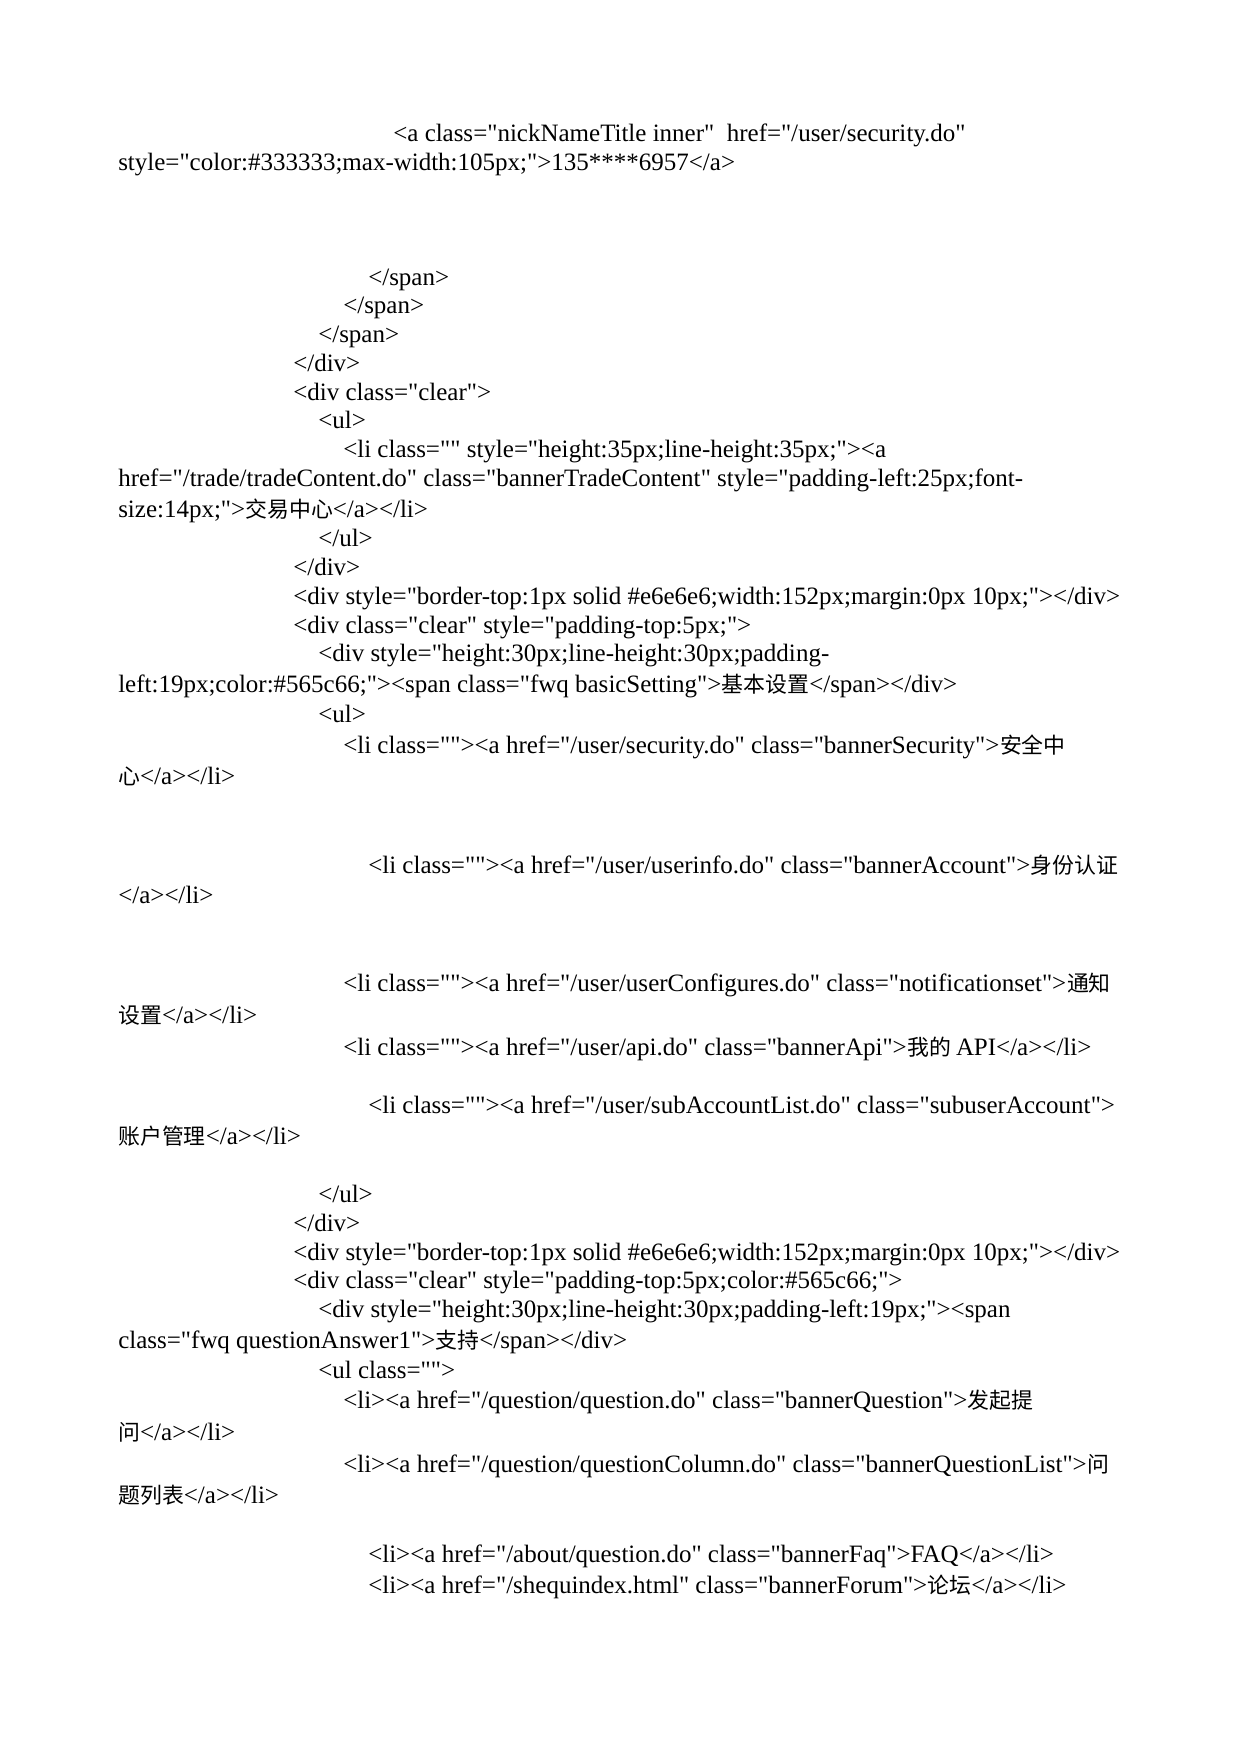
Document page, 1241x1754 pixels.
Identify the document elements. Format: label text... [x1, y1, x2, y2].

text </ul> [118, 1179, 1122, 1208]
text <div style="height:30px;line-height:30px;padding-left:19px;color:#565c66;"><span class="fwq basicSetting">基本设置</span></div> [118, 638, 1122, 699]
text </span> [118, 291, 1122, 319]
text </span> [118, 262, 1122, 291]
text </span> [118, 319, 1122, 348]
text <ul class=""> [118, 1355, 1122, 1383]
text </div> [118, 552, 1122, 581]
text <a class="nickNameTitle inner" href="/user/security.do" style="color:#333333;max-width:105px;">135****6957</a> [118, 118, 1122, 176]
text <li><a href="/about/question.do" class="bannerFaq">FAQ</a></li> [118, 1539, 1122, 1568]
text <div style="height:30px;line-height:30px;padding-left:19px;"><span class="fwq questionAnswer1">支持</span></div> [118, 1294, 1122, 1355]
text <li class=""><a href="/user/api.do" class="bannerApi">我的 API</a></li> [118, 1030, 1122, 1061]
text </ul> [118, 523, 1122, 552]
text <ul> [118, 406, 1122, 434]
text <li><a href="/question/questionColumn.do" class="bannerQuestionList">问题列表</a></li> [118, 1447, 1122, 1510]
text <ul> [118, 699, 1122, 728]
text <div class="clear" style="padding-top:5px;"> [118, 610, 1122, 638]
text </div> [118, 1208, 1122, 1237]
text <li class=""><a href="/user/userinfo.do" class="bannerAccount">身份认证</a></li> [118, 848, 1122, 909]
text <li><a href="/question/question.do" class="bannerQuestion">发起提问</a></li> [118, 1383, 1122, 1447]
text </div> [118, 348, 1122, 377]
text <li class=""><a href="/user/security.do" class="bannerSecurity">安全中心</a></li> [118, 728, 1122, 791]
text <li class="" style="height:35px;line-height:35px;"><a href="/trade/tradeContent.do" class="bannerTradeContent" style="padding-left:25px;font-size:14px;">交易中心</a></li> [118, 434, 1122, 523]
text <div style="border-top:1px solid #e6e6e6;width:152px;margin:0px 10px;"></div> [118, 581, 1122, 610]
text <div class="clear" style="padding-top:5px;color:#565c66;"> [118, 1266, 1122, 1294]
text <li class=""><a href="/user/subAccountList.do" class="subuserAccount">账户管理</a></li> [118, 1090, 1122, 1151]
text <div style="border-top:1px solid #e6e6e6;width:152px;margin:0px 10px;"></div> [118, 1237, 1122, 1266]
text <li><a href="/shequindex.html" class="bannerForum">论坛</a></li> [118, 1568, 1122, 1599]
text <div class="clear"> [118, 377, 1122, 406]
text <li class=""><a href="/user/userConfigures.do" class="notificationset">通知设置</a></li> [118, 966, 1122, 1030]
